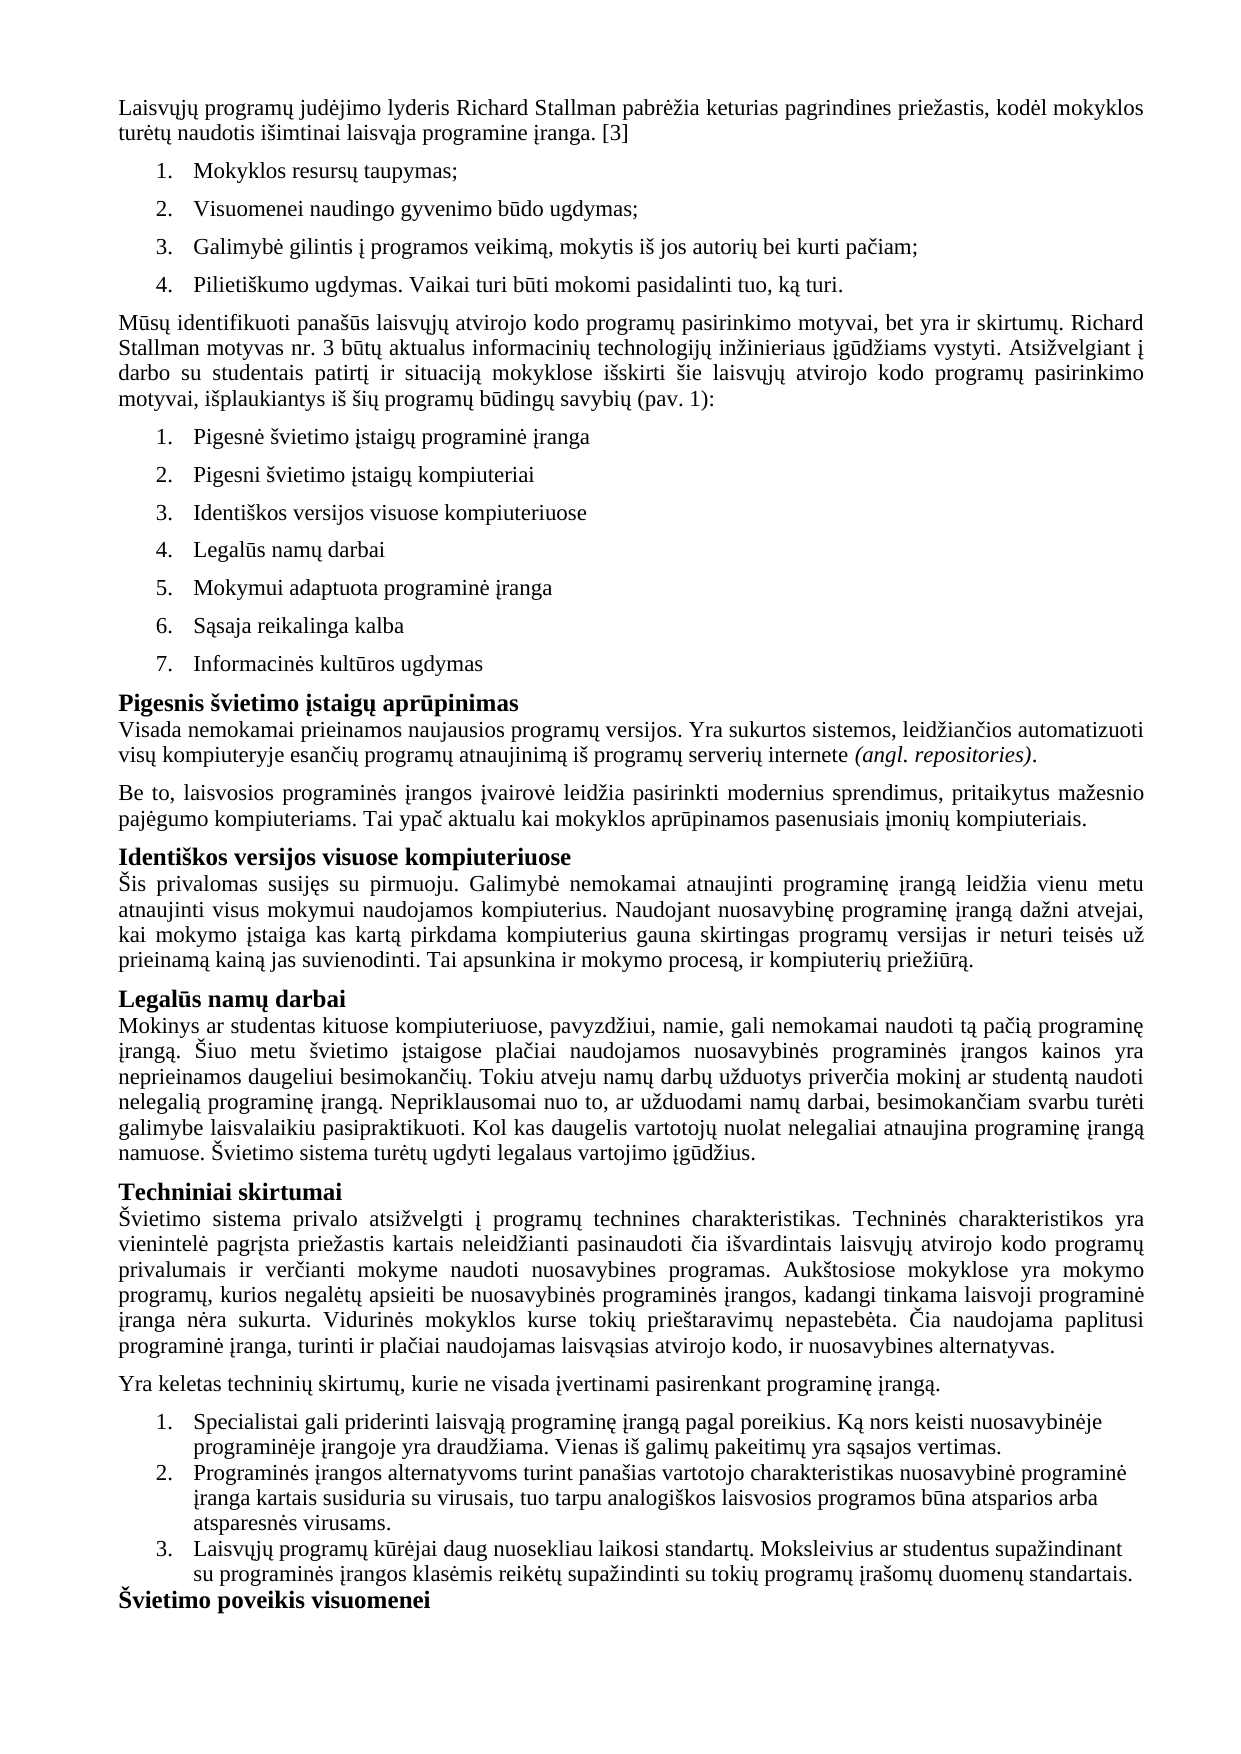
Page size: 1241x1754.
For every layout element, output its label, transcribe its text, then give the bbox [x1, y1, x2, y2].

list Sąsaja reikalinga kalba [156, 613, 1146, 639]
subtitle Legalūs namų darbai [118, 985, 1146, 1013]
list Pigesni švietimo įstaigų kompiuteriai [156, 462, 1146, 487]
subtitle Identiškos versijos visuose kompiuteriuose [118, 843, 1146, 871]
list Mokymui adaptuota programinė įranga [156, 575, 1146, 601]
text Visada nemokamai prieinamos naujausios programų versijos. Yra sukurtos sistemos, leidžiančios automatizuoti visų kompiuteryje esančių programų atnaujinimą iš programų serverių internete (angl. repositories). [118, 717, 1146, 768]
text Šis privalomas susijęs su pirmuoju. Galimybė nemokamai atnaujinti programinę įrangą leidžia vienu metu atnaujinti visus mokymui naudojamos kompiuterius. Naudojant nuosavybinę programinę įrangą dažni atvejai, kai mokymo įstaiga kas kartą pirkdama kompiuterius gauna skirtingas programų versijas ir neturi teisės už prieinamą kainą jas suvienodinti. Tai apsunkina ir mokymo procesą, ir kompiuterių priežiūrą. [118, 871, 1146, 973]
list Galimybė gilintis į programos veikimą, mokytis iš jos autorių bei kurti pačiam; [156, 234, 1146, 259]
text Yra keletas techninių skirtumų, kurie ne visada įvertinami pasirenkant programinę įrangą. [118, 1371, 1146, 1396]
subtitle Pigesnis švietimo įstaigų aprūpinimas [118, 689, 1146, 717]
list Identiškos versijos visuose kompiuteriuose [156, 499, 1146, 525]
subtitle Švietimo poveikis visuomenei [118, 1587, 1146, 1614]
text Mūsų identifikuoti panašūs laisvųjų atvirojo kodo programų pasirinkimo motyvai, bet yra ir skirtumų. Richard Stallman motyvas nr. 3 būtų aktualus informacinių technologijų inžinieriaus įgūdžiams vystyti. Atsižvelgiant į darbo su studentais patirtį ir situaciją mokyklose išskirti šie laisvųjų atvirojo kodo programų pasirinkimo motyvai, išplaukiantys iš šių programų būdingų savybių (pav. 1): [118, 309, 1146, 411]
list Legalūs namų darbai [156, 537, 1146, 563]
text Laisvųjų programų judėjimo lyderis Richard Stallman pabrėžia keturias pagrindines priežastis, kodėl mokyklos turėtų naudotis išimtinai laisvąja programine įranga. [3] [118, 94, 1146, 145]
list Laisvųjų programų kūrėjai daug nuosekliau laikosi standartų. Moksleivius ar studentus supažindinant su programinės įrangos klasėmis reikėtų supažindinti su tokių programų įrašomų duomenų standartais. [156, 1536, 1146, 1587]
text Švietimo sistema privalo atsižvelgti į programų technines charakteristikas. Techninės charakteristikos yra vienintelė pagrįsta priežastis kartais neleidžianti pasinaudoti čia išvardintais laisvųjų atvirojo kodo programų privalumais ir verčianti mokyme naudoti nuosavybines programas. Aukštosiose mokyklose yra mokymo programų, kurios negalėtų apsieiti be nuosavybinės programinės įrangos, kadangi tinkama laisvoji programinė įranga nėra sukurta. Vidurinės mokyklos kurse tokių prieštaravimų nepastebėta. Čia naudojama paplitusi programinė įranga, turinti ir plačiai naudojamas laisvąsias atvirojo kodo, ir nuosavybines alternatyvas. [118, 1206, 1146, 1358]
subtitle Techniniai skirtumai [118, 1178, 1146, 1206]
list Specialistai gali priderinti laisvąją programinę įrangą pagal poreikius. Ką nors keisti nuosavybinėje programinėje įrangoje yra draudžiama. Vienas iš galimų pakeitimų yra sąsajos vertimas. [156, 1409, 1146, 1459]
list Programinės įrangos alternatyvoms turint panašias vartotojo charakteristikas nuosavybinė programinė įranga kartais susiduria su virusais, tuo tarpu analogiškos laisvosios programos būna atsparios arba atsparesnės virusams. [156, 1459, 1146, 1536]
list Pigesnė švietimo įstaigų programinė įranga [156, 424, 1146, 449]
list Visuomenei naudingo gyvenimo būdo ugdymas; [156, 196, 1146, 221]
list Pilietiškumo ugdymas. Vaikai turi būti mokomi pasidalinti tuo, ką turi. [156, 272, 1146, 297]
list Informacinės kultūros ugdymas [156, 651, 1146, 677]
text Be to, laisvosios programinės įrangos įvairovė leidžia pasirinkti modernius sprendimus, pritaikytus mažesnio pajėgumo kompiuteriams. Tai ypač aktualu kai mokyklos aprūpinamos pasenusiais įmonių kompiuteriais. [118, 780, 1146, 831]
text Mokinys ar studentas kituose kompiuteriuose, pavyzdžiui, namie, gali nemokamai naudoti tą pačią programinę įrangą. Šiuo metu švietimo įstaigose plačiai naudojamos nuosavybinės programinės įrangos kainos yra neprieinamos daugeliui besimokančių. Tokiu atveju namų darbų užduotys priverčia mokinį ar studentą naudoti nelegalią programinę įrangą. Nepriklausomai nuo to, ar užduodami namų darbai, besimokančiam svarbu turėti galimybe laisvalaikiu pasipraktikuoti. Kol kas daugelis vartotojų nuolat nelegaliai atnaujina programinę įrangą namuose. Švietimo sistema turėtų ugdyti legalaus vartojimo įgūdžius. [118, 1013, 1146, 1166]
list Mokyklos resursų taupymas; [156, 158, 1146, 183]
